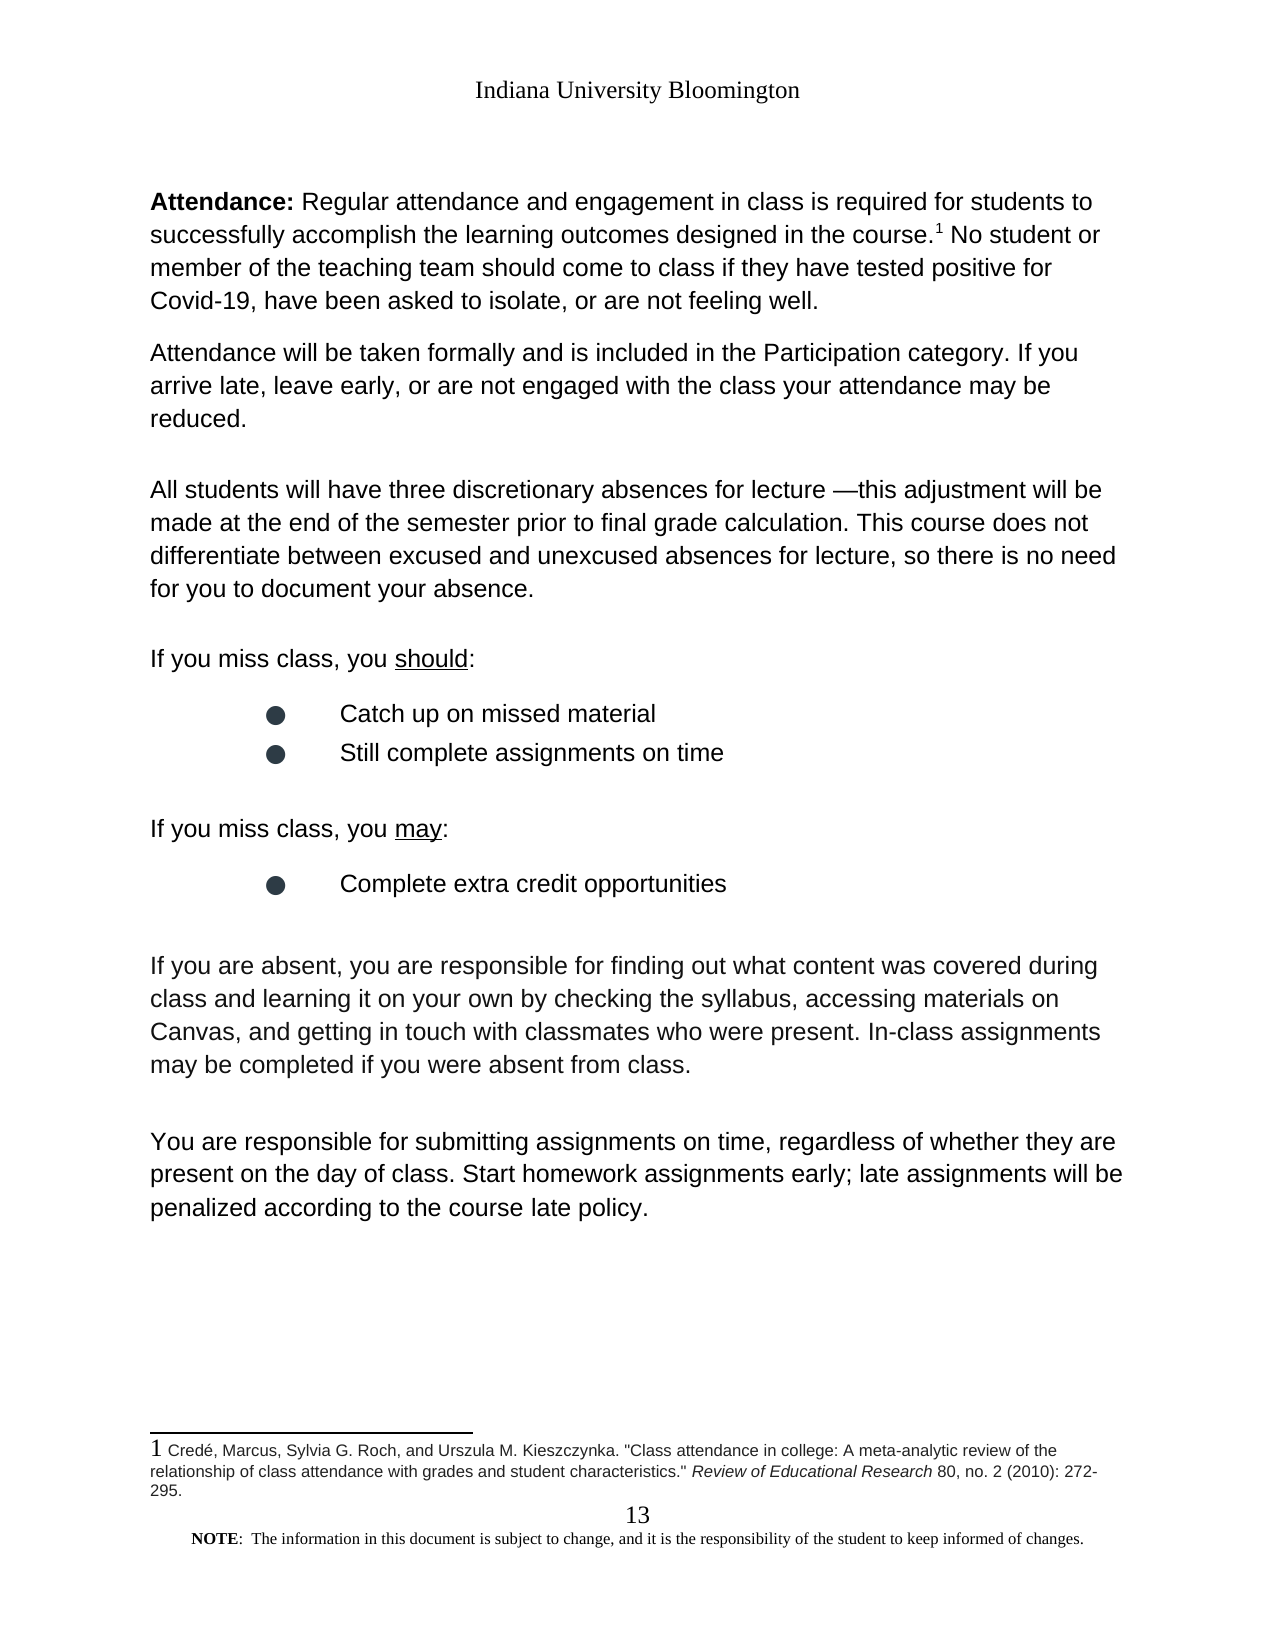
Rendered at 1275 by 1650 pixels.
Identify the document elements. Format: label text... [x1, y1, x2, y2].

text All students will have three discretionary absences for lecture —this adjustment will be made at the end of the semester prior to final grade calculation. This course does not differentiate between excused and unexcused absences for lecture, so there is no need for you to document your absence. [150, 474, 1125, 602]
list Complete extra credit opportunities [264, 866, 1125, 900]
list Still complete assignments on time [264, 735, 1125, 769]
text If you are absent, you are responsible for finding out what content was covered during class and learning it on your own by checking the syllabus, accessing materials on Canvas, and getting in touch with classmates who were present. In-class assignments may be completed if you were absent from class. [150, 951, 1125, 1078]
subtitle Attendance: Regular attendance and engagement in class is required for students to successfully accomplish the learning outcomes designed in the course. No student or member of the teaching team should come to class if they have tested positive for Covid-19, have been asked to isolate, or are not feeling well. [150, 187, 1125, 315]
text Credé, Marcus, Sylvia G. Roch, and Urszula M. Kieszczynka. "Class attendance in college: A meta-analytic review of the relationship of class attendance with grades and student characteristics." Review of Educational Research 80, no. 2 (2010): 272-295. [150, 1433, 1125, 1500]
list Catch up on missed material [264, 696, 1125, 730]
text You are responsible for submitting assignments on time, regardless of whether they are present on the day of class. Start homework assignments early; late assignments will be penalized according to the course late policy. [150, 1126, 1125, 1221]
text Attendance will be taken formally and is included in the Participation category. If you arrive late, leave early, or are not engaged with the class your attendance may be reduced. [150, 338, 1125, 433]
text If you miss class, you should: [150, 644, 1125, 673]
text If you miss class, you may: [150, 814, 1125, 843]
